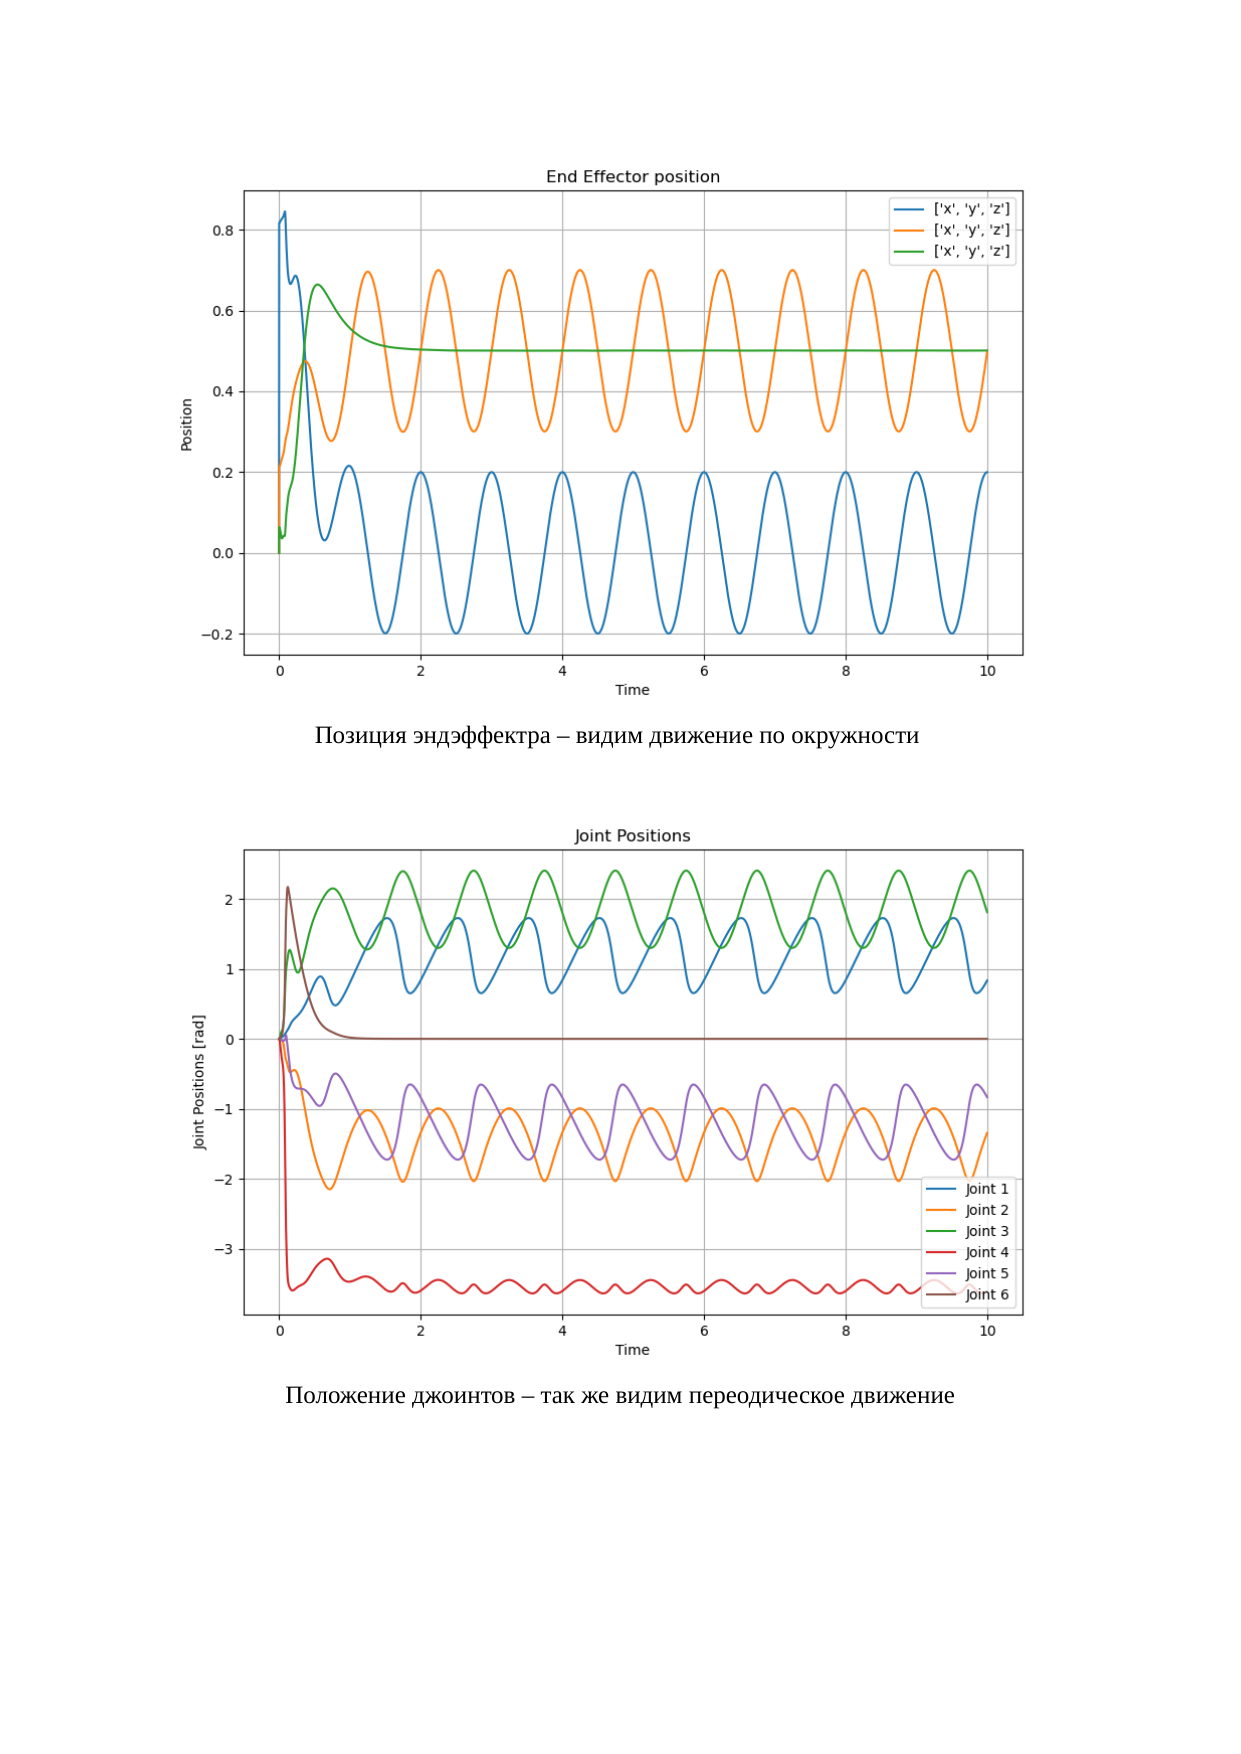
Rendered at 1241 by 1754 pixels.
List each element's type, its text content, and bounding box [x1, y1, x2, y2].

text Позиция эндэффектра – видим движение по окружности [118, 721, 1122, 749]
picture [118, 777, 1123, 1381]
text Положение джоинтов – так же видим переодическое движение [118, 1381, 1122, 1409]
picture [118, 118, 1123, 721]
